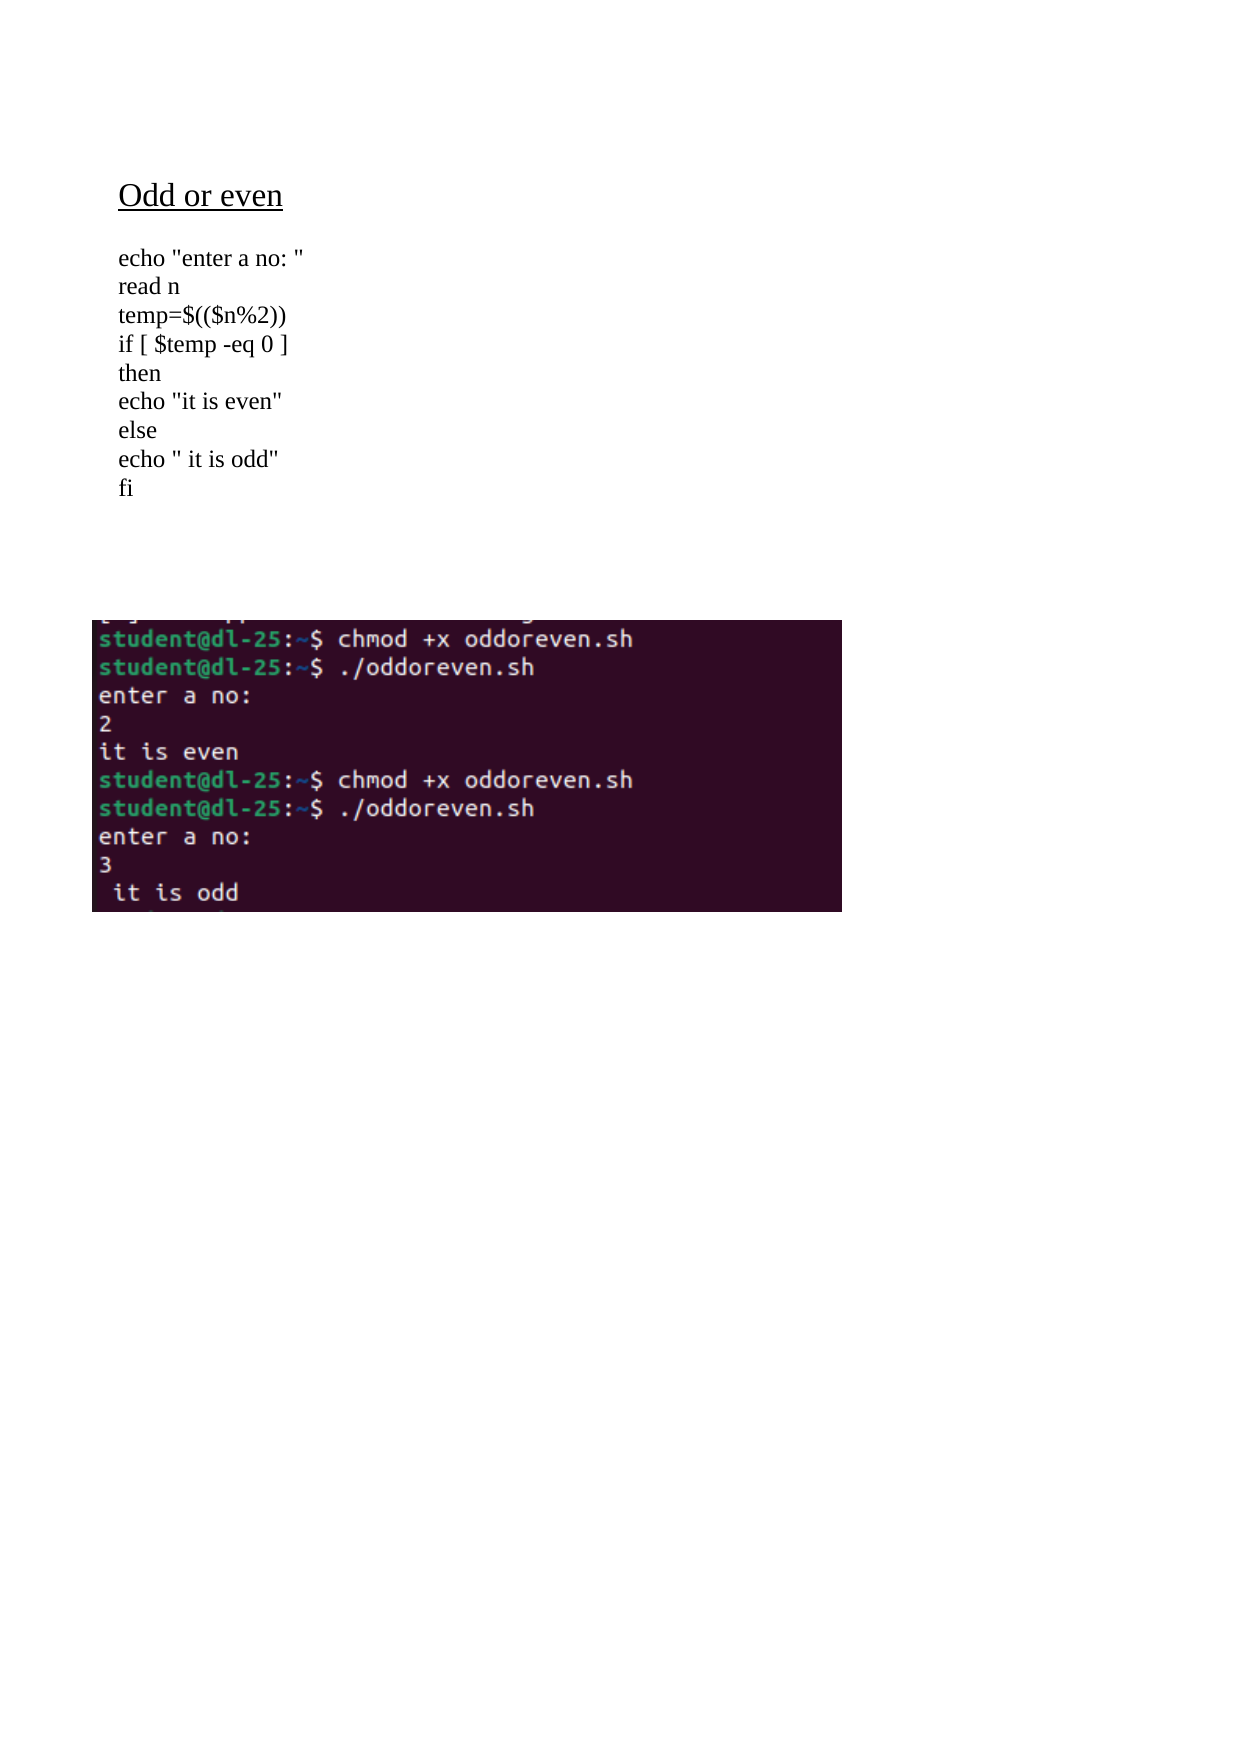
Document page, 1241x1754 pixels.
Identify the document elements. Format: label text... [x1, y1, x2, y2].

text else [118, 415, 1122, 444]
text then [118, 358, 1122, 386]
picture [92, 620, 842, 912]
text echo " it is odd" [118, 444, 1122, 473]
text if [ $temp -eq 0 ] [118, 329, 1122, 358]
text fi [118, 473, 1122, 501]
text echo "it is even" [118, 386, 1122, 415]
text Odd or even [118, 176, 1122, 214]
text echo "enter a no: " [118, 243, 1122, 271]
text read n [118, 271, 1122, 300]
text temp=$(($n%2)) [118, 300, 1122, 329]
